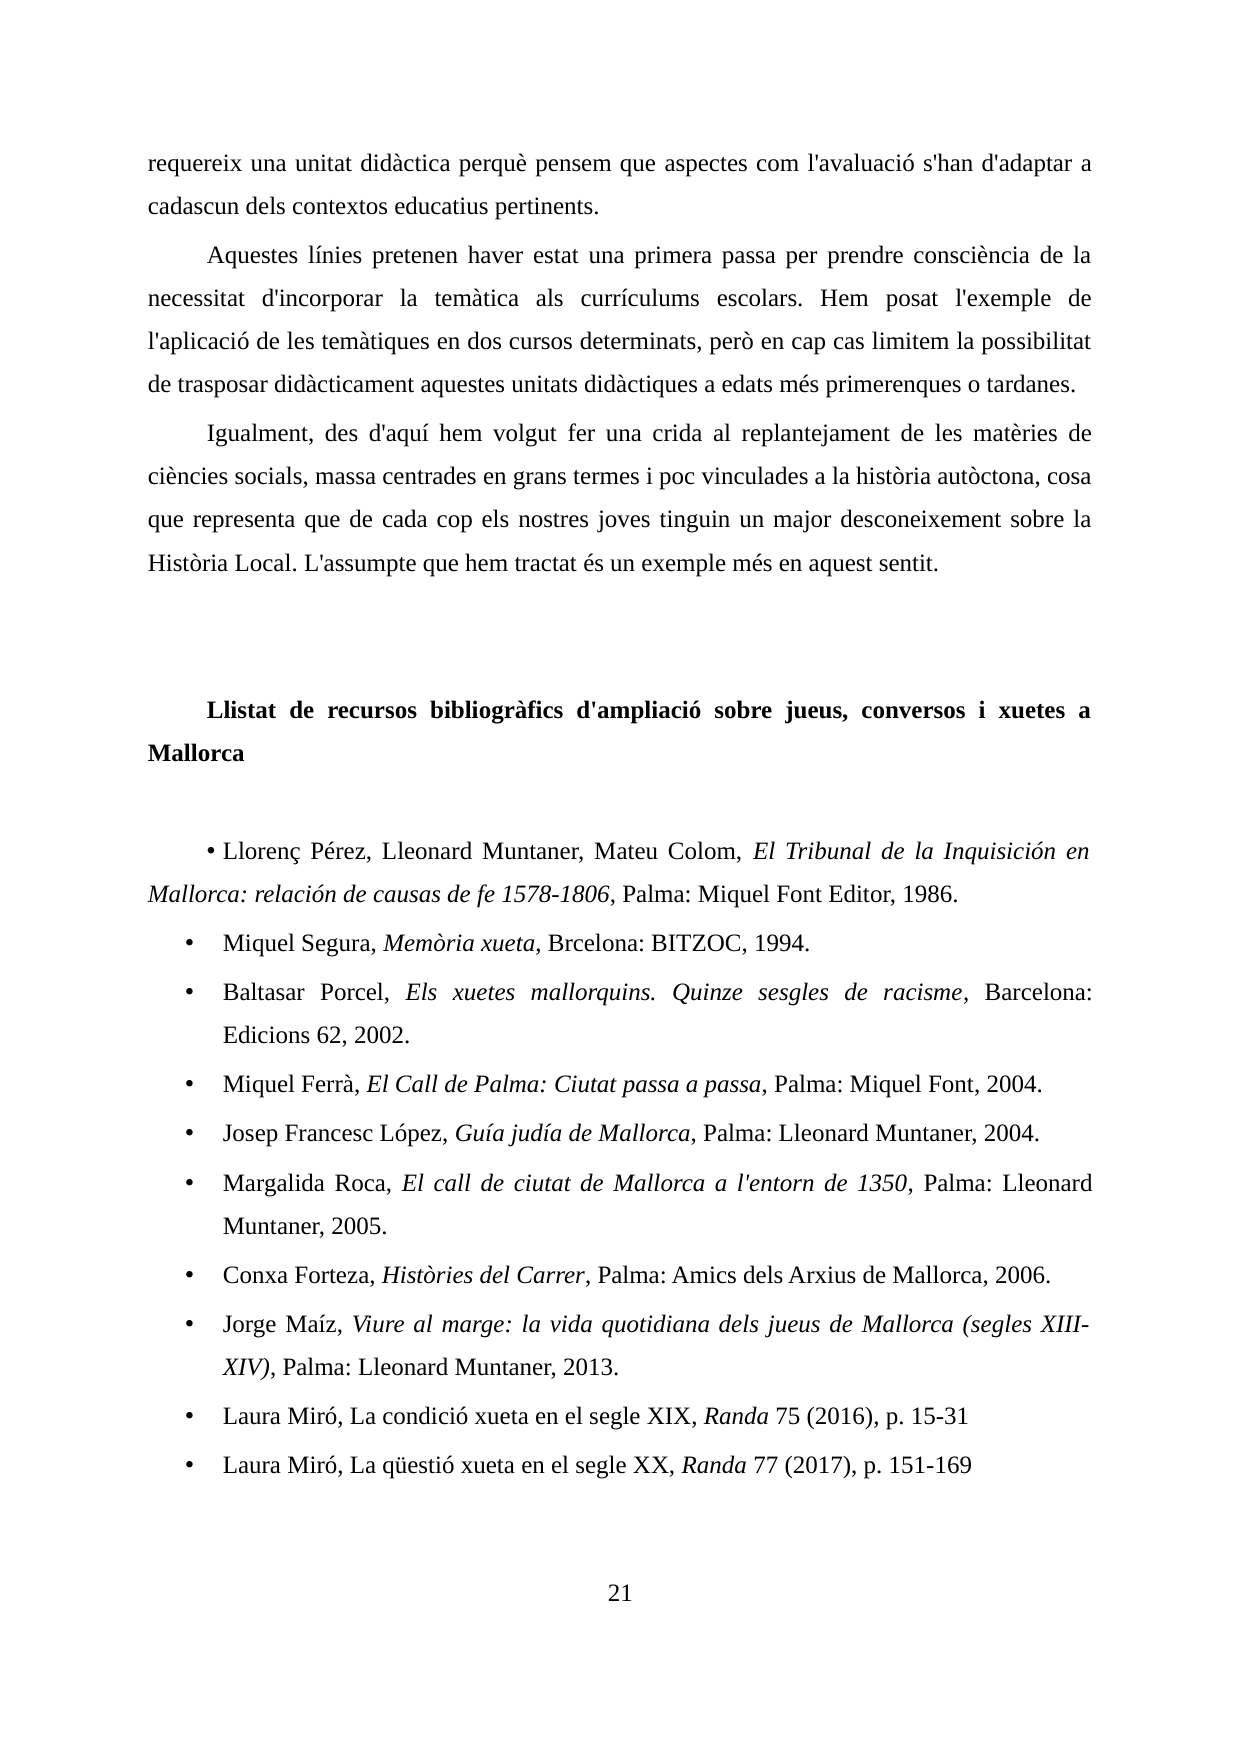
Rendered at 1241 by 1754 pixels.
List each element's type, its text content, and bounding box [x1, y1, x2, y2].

list Llorenç Pérez, Lleonard Muntaner, Mateu Colom, El Tribunal de la Inquisición en Mallorca: relación de causas de fe 1578-1806, Palma: Miquel Font Editor, 1986. [148, 836, 1093, 908]
list Laura Miró, La condició xueta en el segle XIX, Randa 75 (2016), p. 15-31 [185, 1401, 1093, 1430]
text Llistat de recursos bibliogràfics d'ampliació sobre jueus, conversos i xuetes a Mallorca [148, 695, 1093, 767]
list Miquel Ferrà, El Call de Palma: Ciutat passa a passa, Palma: Miquel Font, 2004. [185, 1069, 1093, 1098]
text Igualment, des d'aquí hem volgut fer una crida al replantejament de les matèries de ciències socials, massa centrades en grans termes i poc vinculades a la història autòctona, cosa que representa que de cada cop els nostres joves tinguin un major desconeixement sobre la Història Local. L'assumpte que hem tractat és un exemple més en aquest sentit. [148, 418, 1093, 576]
list Miquel Segura, Memòria xueta, Brcelona: BITZOC, 1994. [185, 928, 1093, 957]
list Josep Francesc López, Guía judía de Mallorca, Palma: Lleonard Muntaner, 2004. [185, 1118, 1093, 1147]
list Laura Miró, La qüestió xueta en el segle XX, Randa 77 (2017), p. 151-169 [185, 1450, 1093, 1479]
list Baltasar Porcel, Els xuetes mallorquins. Quinze sesgles de racisme, Barcelona: Edicions 62, 2002. [185, 977, 1093, 1049]
text Aquestes línies pretenen haver estat una primera passa per prendre consciència de la necessitat d'incorporar la temàtica als currículums escolars. Hem posat l'exemple de l'aplicació de les temàtiques en dos cursos determinats, però en cap cas limitem la possibilitat de trasposar didàcticament aquestes unitats didàctiques a edats més primerenques o tardanes. [148, 240, 1093, 398]
list Conxa Forteza, Històries del Carrer, Palma: Amics dels Arxius de Mallorca, 2006. [185, 1260, 1093, 1288]
text requereix una unitat didàctica perquè pensem que aspectes com l'avaluació s'han d'adaptar a cadascun dels contextos educatius pertinents. [148, 148, 1093, 219]
list Jorge Maíz, Viure al marge: la vida quotidiana dels jueus de Mallorca (segles XIII-XIV), Palma: Lleonard Muntaner, 2013. [185, 1309, 1093, 1381]
list Margalida Roca, El call de ciutat de Mallorca a l'entorn de 1350, Palma: Lleonard Muntaner, 2005. [185, 1168, 1093, 1239]
